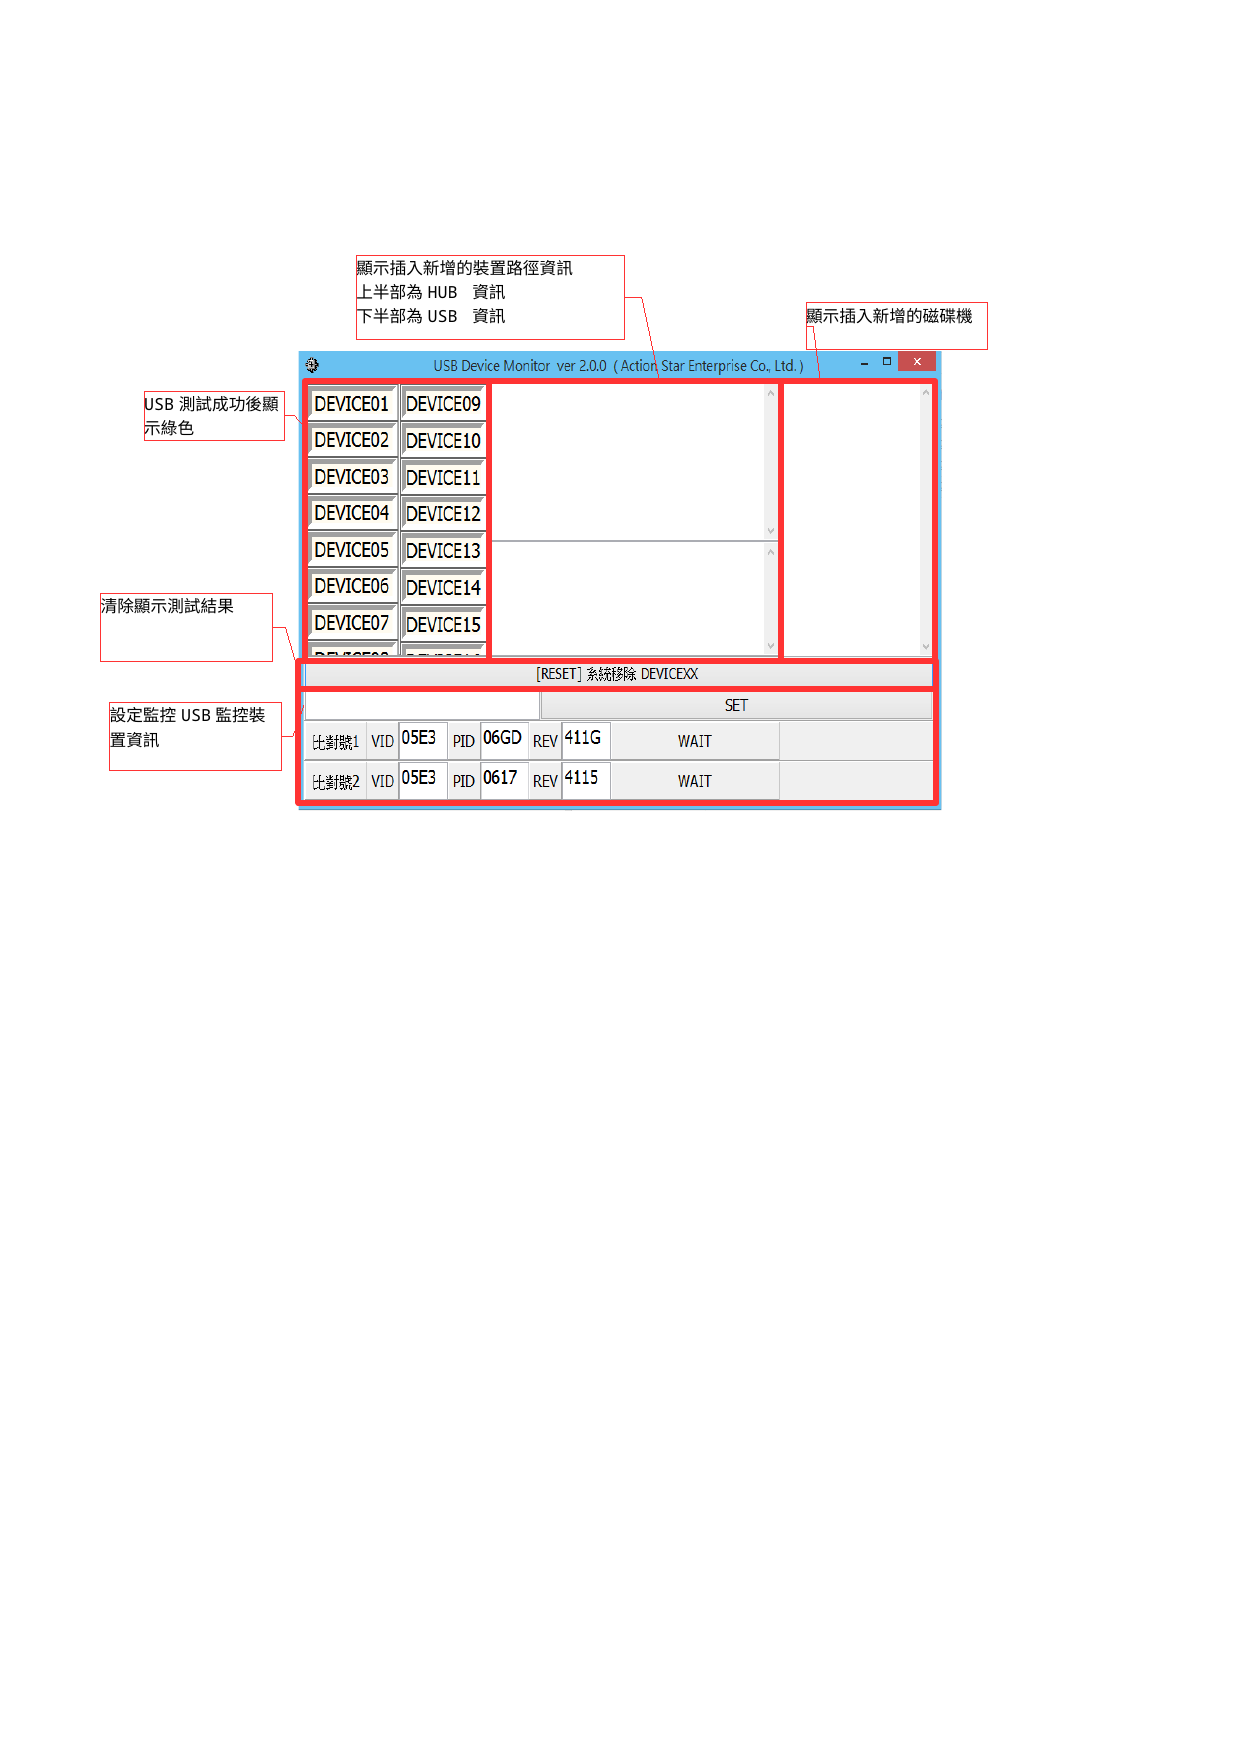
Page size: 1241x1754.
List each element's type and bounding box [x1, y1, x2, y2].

picture [301, 664, 933, 686]
picture [301, 692, 933, 800]
picture [784, 384, 932, 658]
picture [492, 384, 778, 658]
picture [298, 351, 942, 811]
picture [308, 384, 486, 658]
